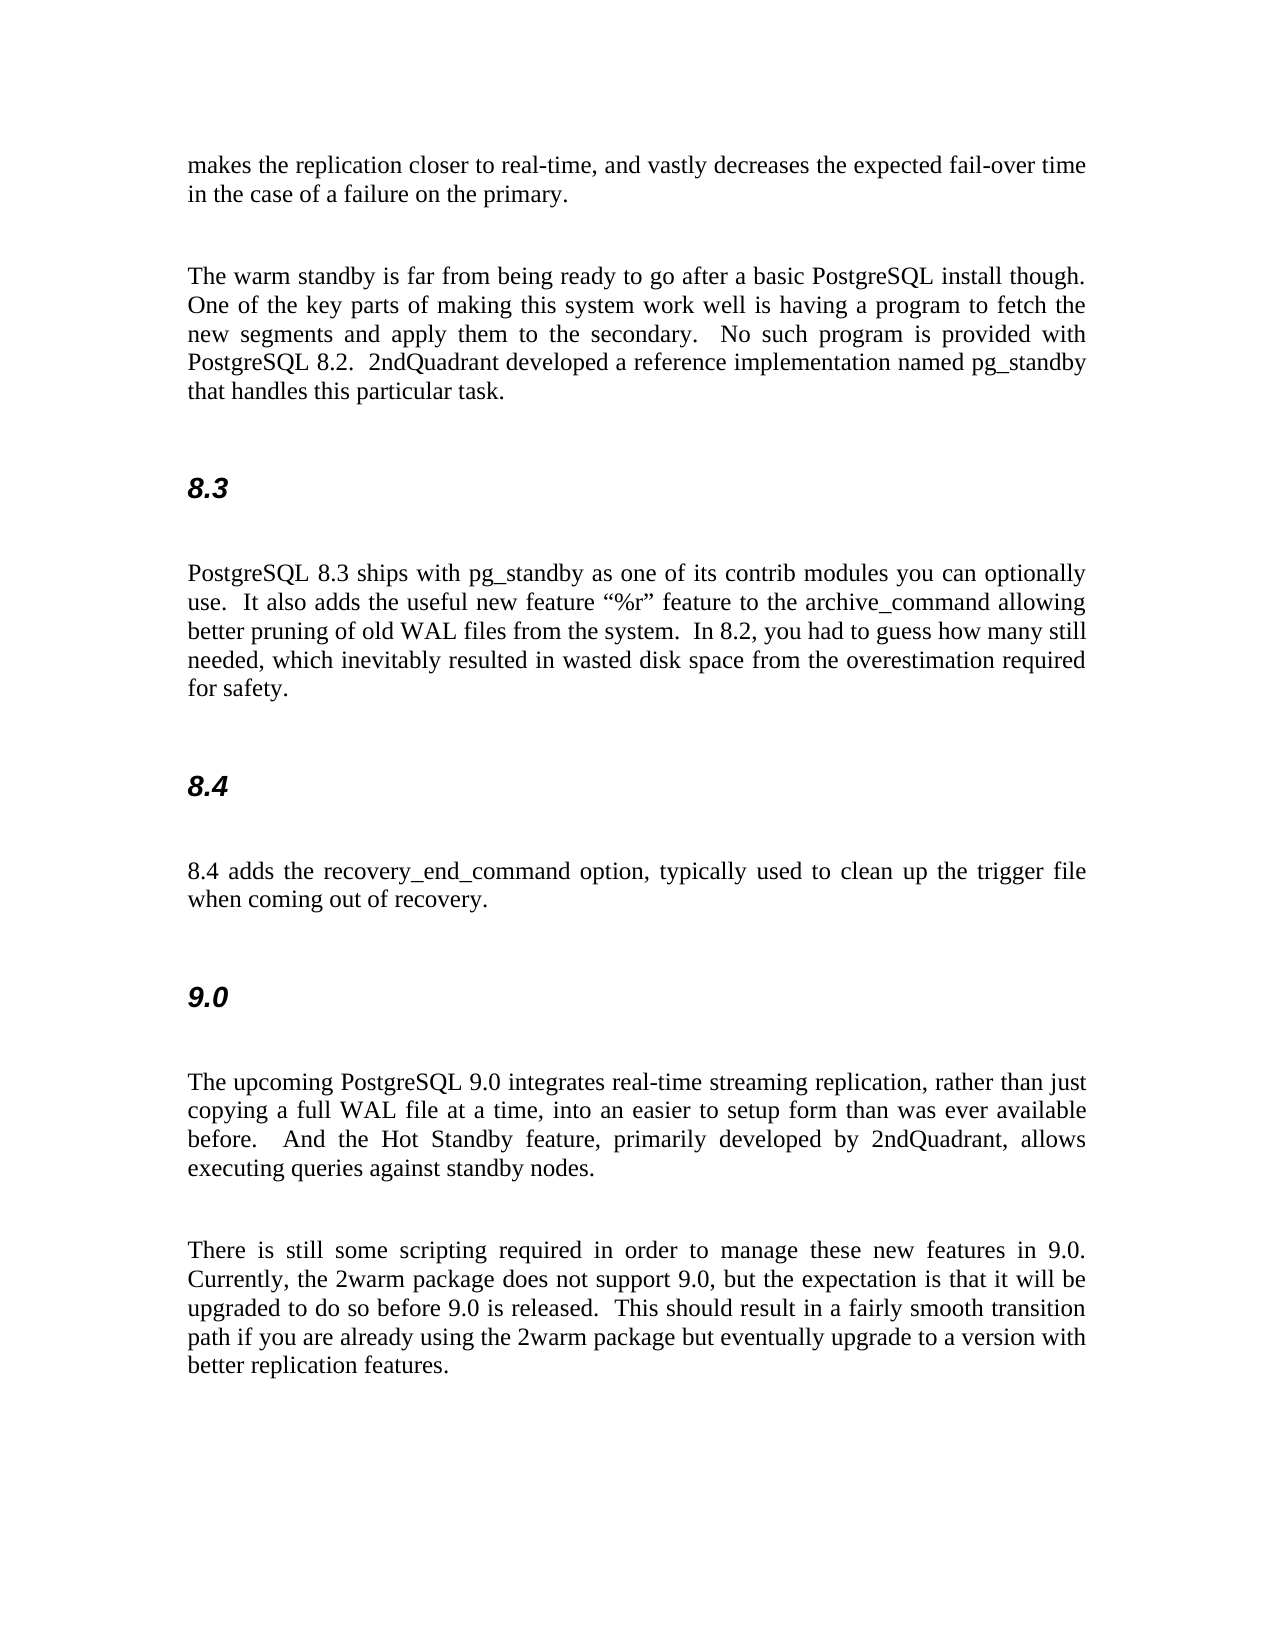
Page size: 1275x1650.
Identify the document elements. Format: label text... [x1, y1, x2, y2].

subtitle 8.4 [187, 768, 1087, 802]
subtitle 9.0 [187, 979, 1087, 1013]
subtitle 8.3 [187, 471, 1087, 505]
text 8.4 adds the recovery_end_command option, typically used to clean up the trigger file when coming out of recovery. [187, 856, 1087, 913]
text The upcoming PostgreSQL 9.0 integrates real-time streaming replication, rather than just copying a full WAL file at a time, into an easier to setup form than was ever available before. And the Hot Standby feature, primarily developed by 2ndQuadrant, allows executing queries against standby nodes. [187, 1067, 1087, 1182]
text PostgreSQL 8.3 ships with pg_standby as one of its contrib modules you can optionally use. It also adds the useful new feature “%r” feature to the archive_command allowing better pruning of old WAL files from the system. In 8.2, you had to guess how many still needed, which inevitably resulted in wasted disk space from the overestimation required for safety. [187, 558, 1087, 702]
text The warm standby is far from being ready to go after a basic PostgreSQL install though. One of the key parts of making this system work well is having a program to fetch the new segments and apply them to the secondary. No such program is provided with PostgreSQL 8.2. 2ndQuadrant developed a reference implementation named pg_standby that handles this particular task. [187, 261, 1087, 405]
text makes the replication closer to real-time, and vastly decreases the expected fail-over time in the case of a failure on the primary. [187, 150, 1087, 207]
text There is still some scripting required in order to manage these new features in 9.0. Currently, the 2warm package does not support 9.0, but the expectation is that it will be upgraded to do so before 9.0 is released. This should result in a fairly smooth transition path if you are already using the 2warm package but eventually upgrade to a version with better replication features. [187, 1236, 1087, 1379]
